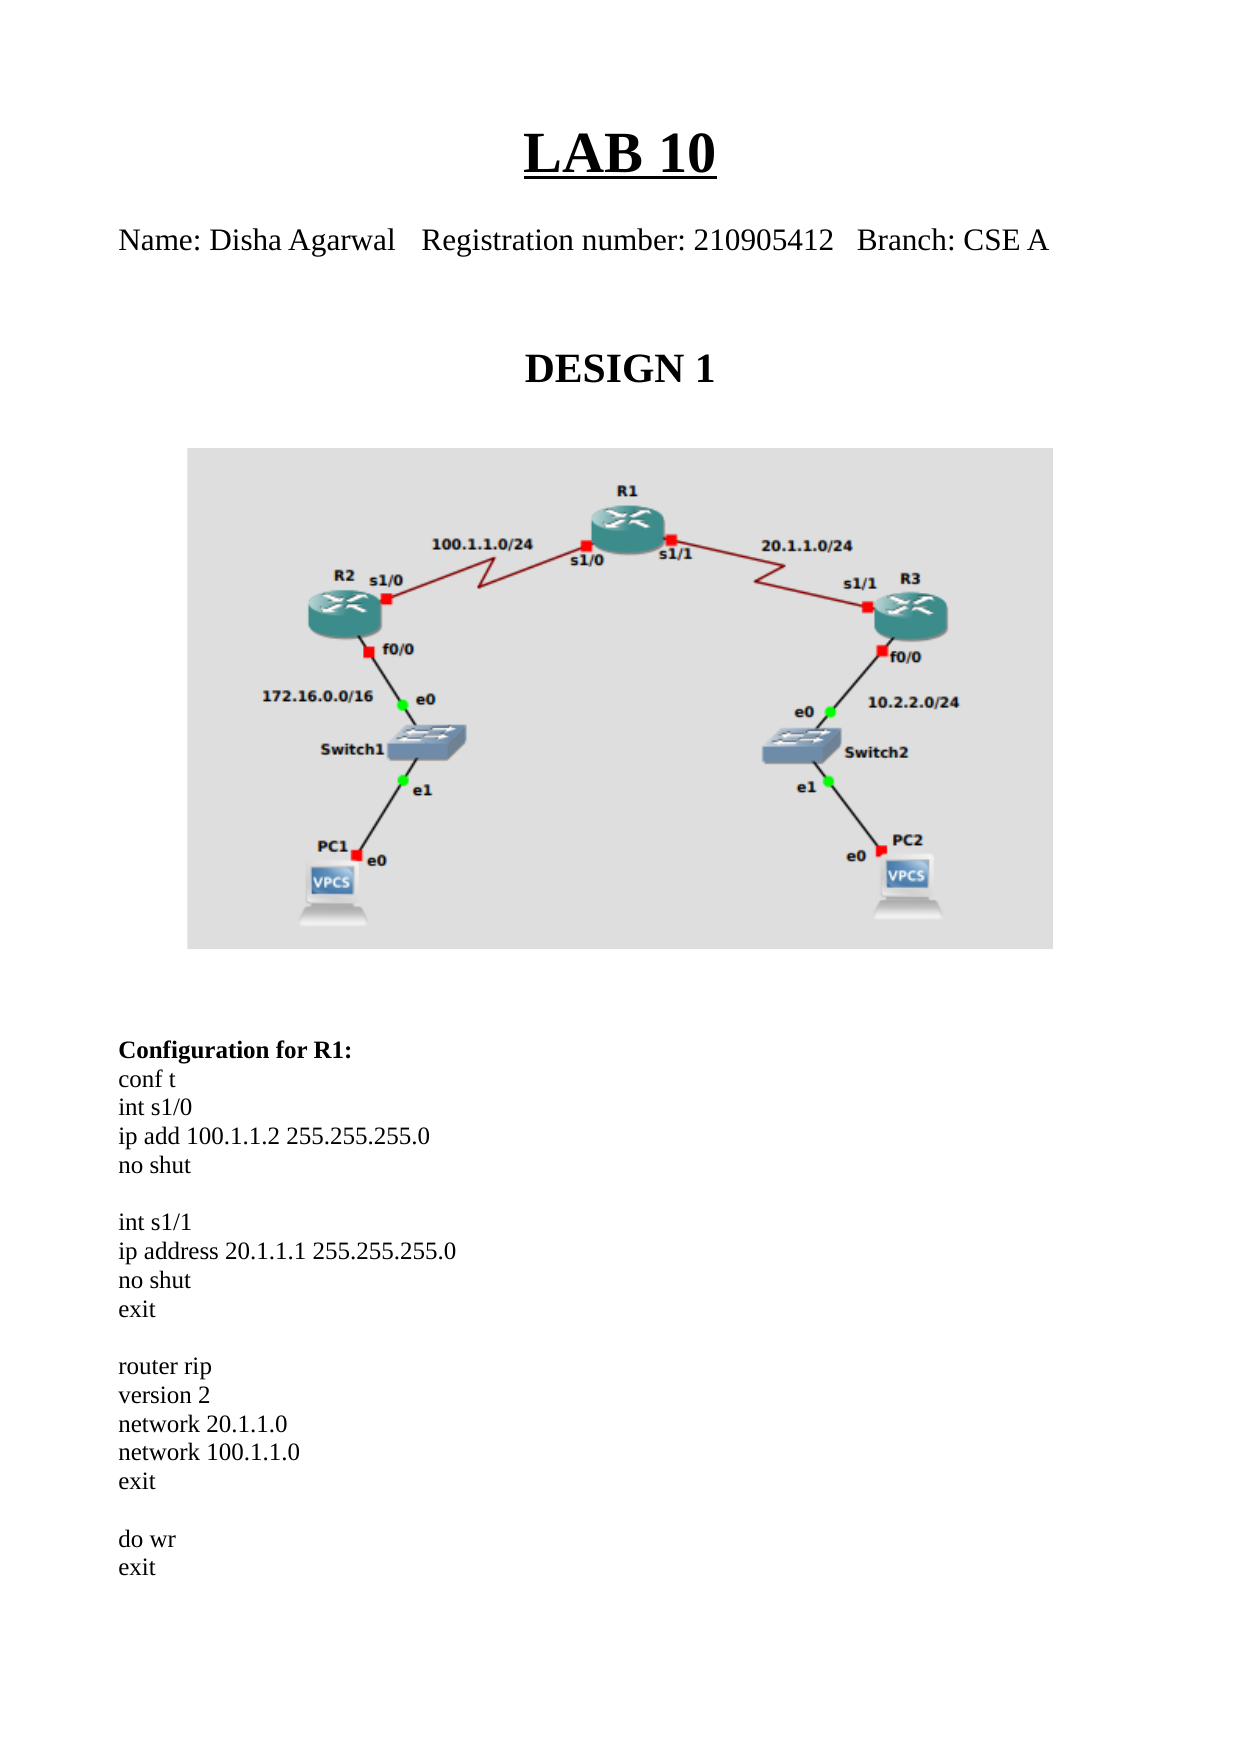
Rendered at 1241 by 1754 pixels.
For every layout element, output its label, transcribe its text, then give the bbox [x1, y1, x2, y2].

text network 100.1.1.0 [118, 1437, 1122, 1466]
text network 20.1.1.0 [118, 1409, 1122, 1437]
text exit [118, 1466, 1122, 1495]
text int s1/0 [118, 1092, 1122, 1121]
text ip address 20.1.1.1 255.255.255.0 [118, 1236, 1122, 1265]
text LAB 10 [118, 118, 1122, 185]
text no shut [118, 1150, 1122, 1179]
text exit [118, 1552, 1122, 1581]
text conf t [118, 1064, 1122, 1092]
text version 2 [118, 1380, 1122, 1409]
text DESIGN 1 [118, 343, 1122, 391]
text exit [118, 1294, 1122, 1322]
text ip add 100.1.1.2 255.255.255.0 [118, 1121, 1122, 1150]
text no shut [118, 1265, 1122, 1294]
text Configuration for R1: [118, 1035, 1122, 1064]
text int s1/1 [118, 1207, 1122, 1236]
text do wr [118, 1524, 1122, 1552]
text Name: Disha Agarwal Registration number: 210905412 Branch: CSE A [118, 221, 1122, 257]
picture [187, 448, 1053, 949]
text router rip [118, 1351, 1122, 1380]
